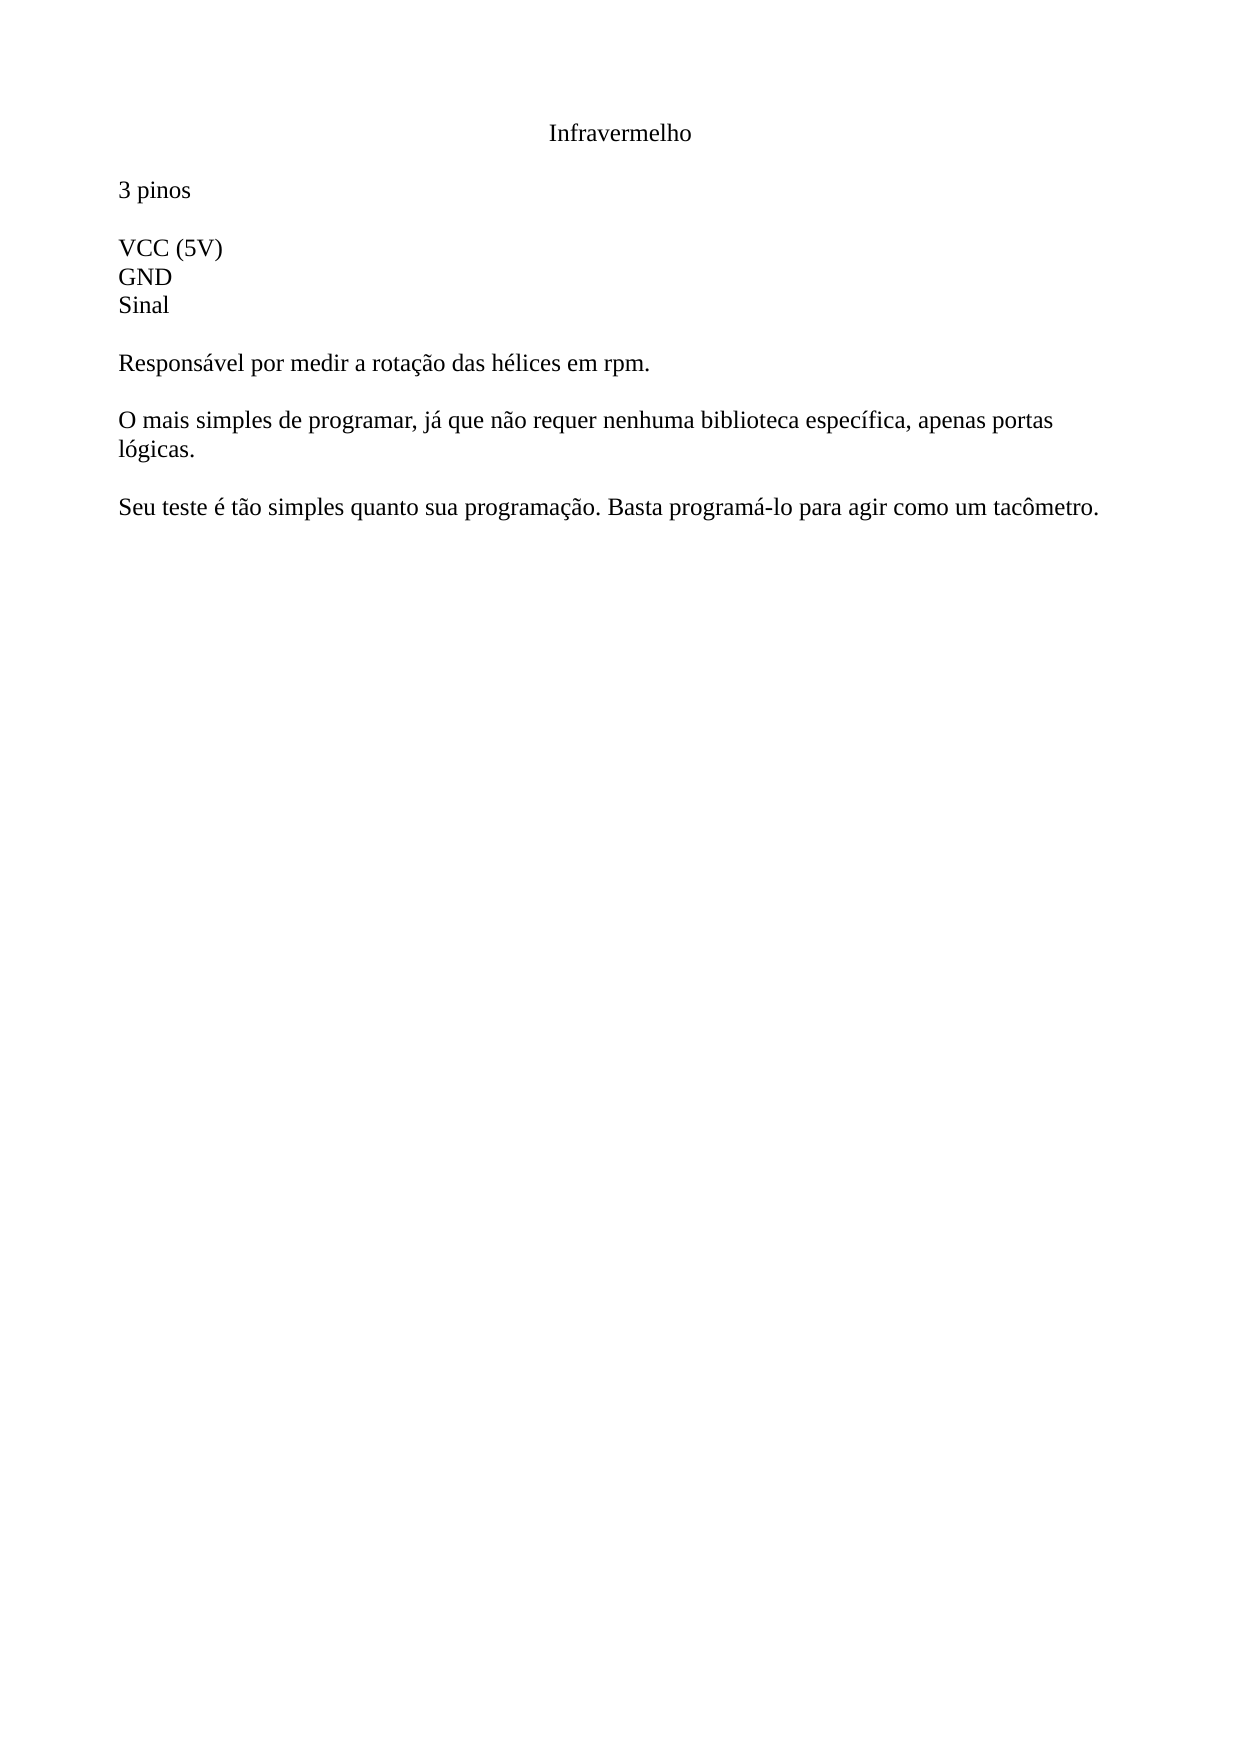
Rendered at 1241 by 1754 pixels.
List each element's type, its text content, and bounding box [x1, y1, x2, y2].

text Infravermelho [118, 118, 1122, 147]
text Seu teste é tão simples quanto sua programação. Basta programá-lo para agir como um tacômetro. [118, 492, 1122, 521]
text 3 pinos [118, 176, 1122, 204]
text Responsável por medir a rotação das hélices em rpm. [118, 348, 1122, 377]
text O mais simples de programar, já que não requer nenhuma biblioteca específica, apenas portas lógicas. [118, 406, 1122, 463]
text GND [118, 262, 1122, 291]
text Sinal [118, 291, 1122, 319]
text VCC (5V) [118, 233, 1122, 262]
